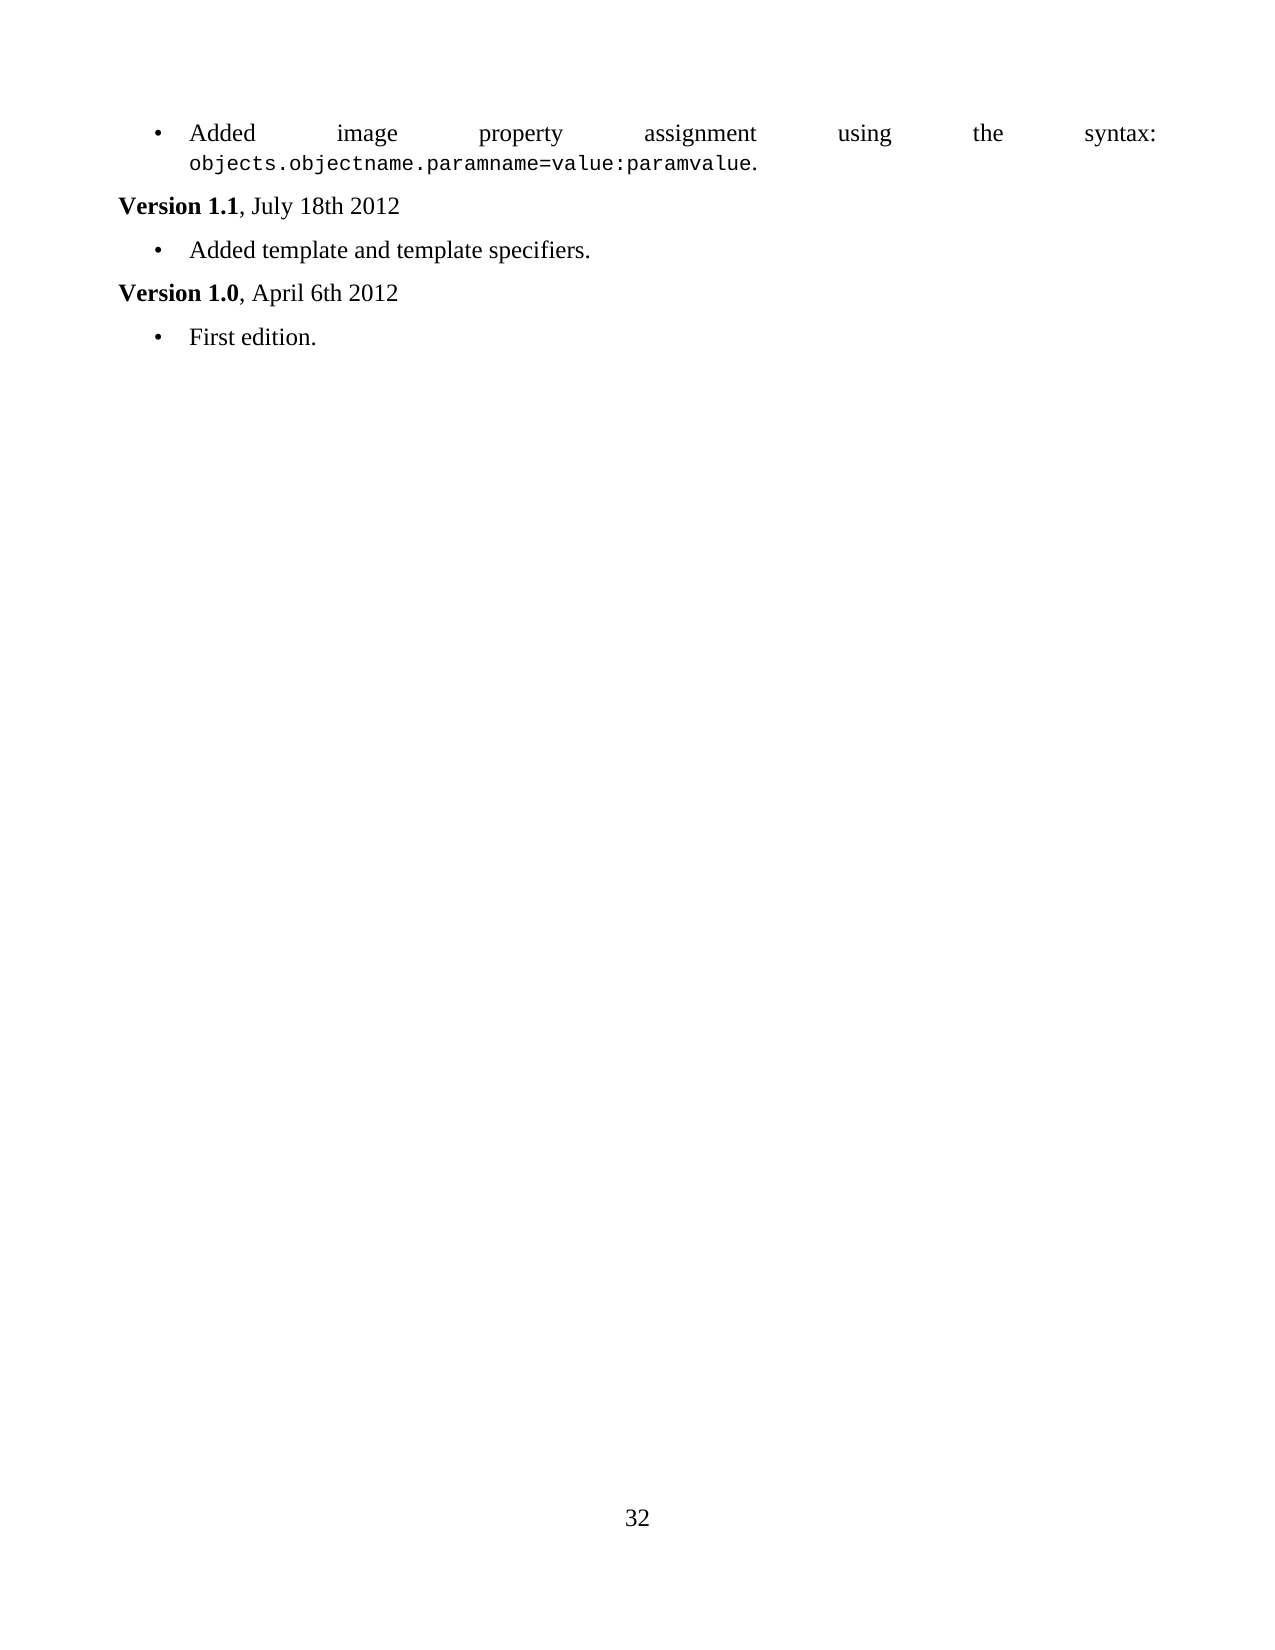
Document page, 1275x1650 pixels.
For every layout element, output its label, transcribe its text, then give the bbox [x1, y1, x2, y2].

list First edition. [153, 322, 1157, 351]
text Version 1.0, April 6th 2012 [118, 278, 1157, 307]
list Added template and template specifiers. [153, 235, 1157, 263]
text Version 1.1, July 18th 2012 [118, 191, 1157, 220]
list Added image property assignment using the syntax: objects.objectname.paramname=value:paramvalue. [153, 118, 1157, 176]
